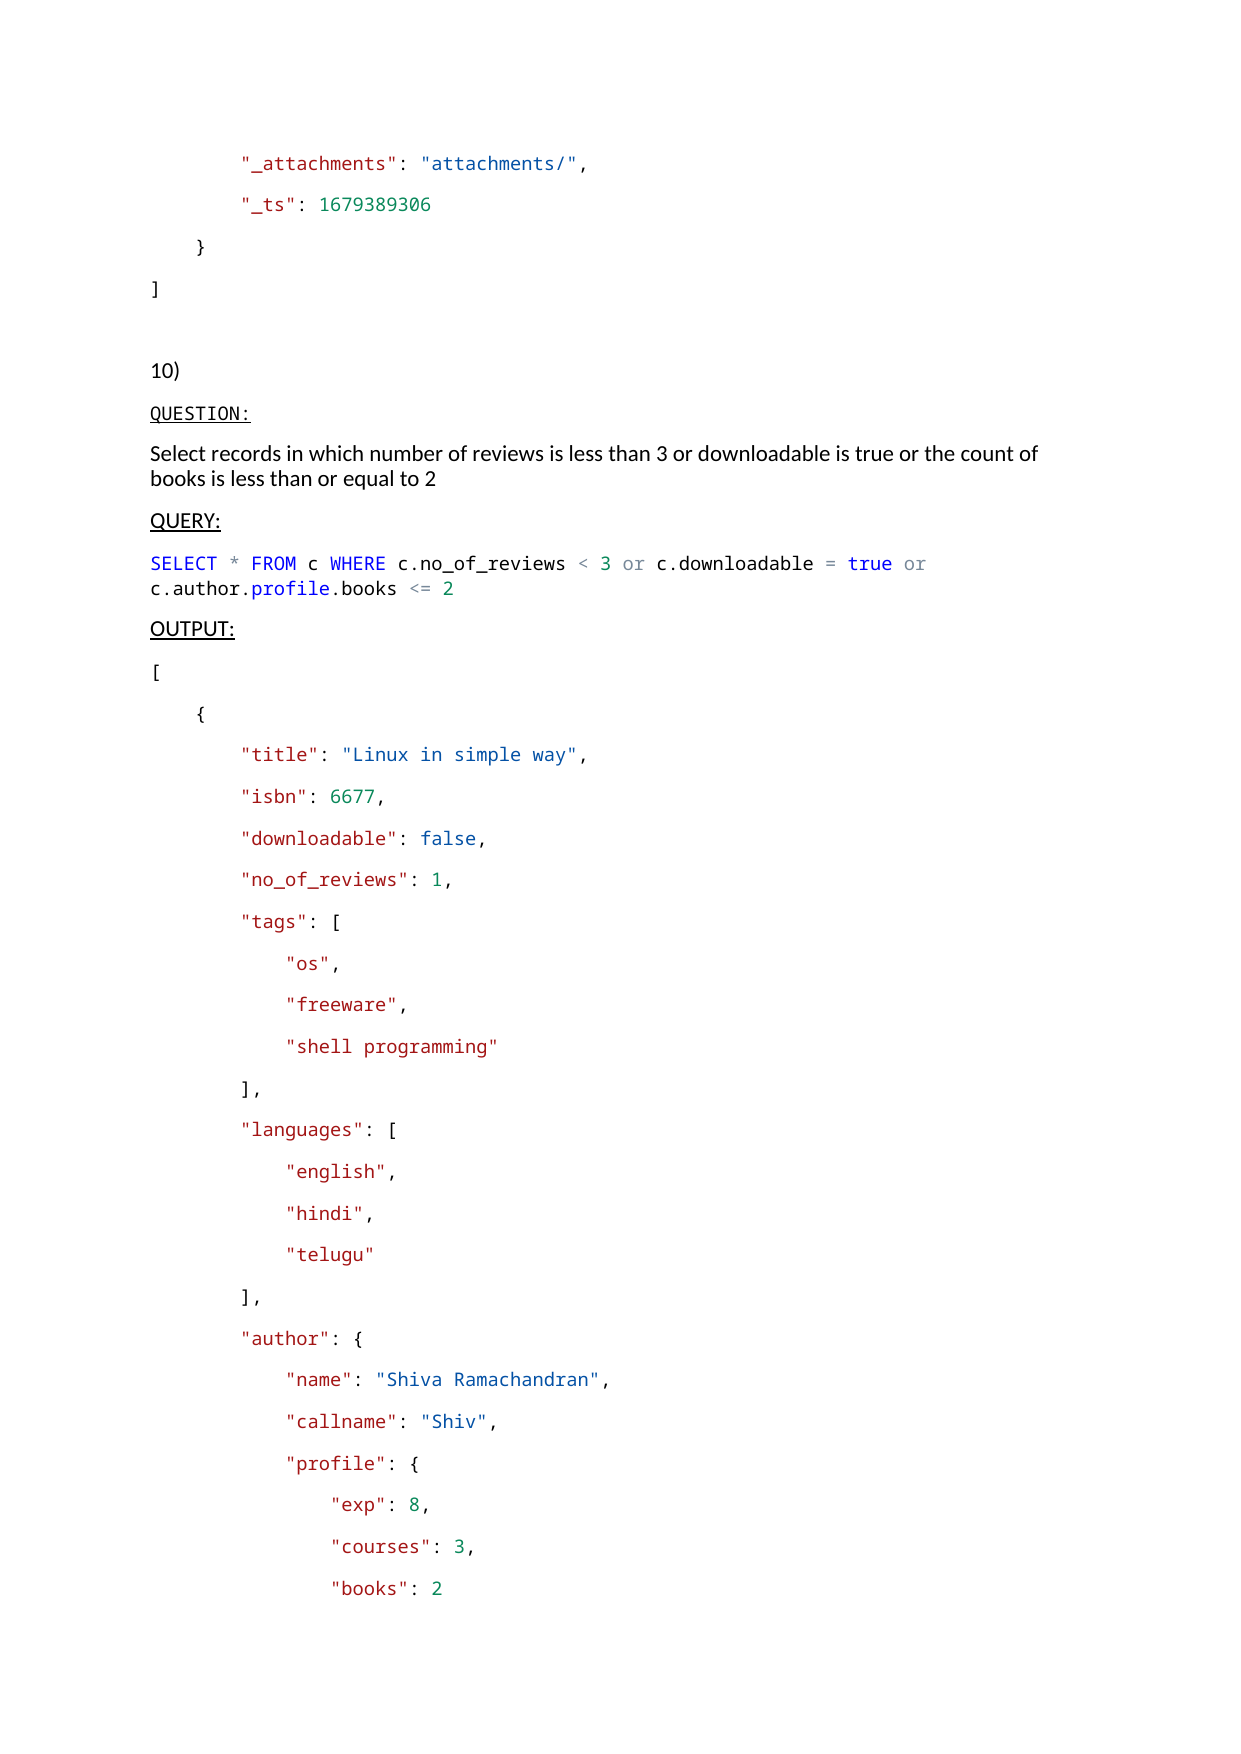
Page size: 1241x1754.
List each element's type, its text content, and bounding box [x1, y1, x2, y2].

text ], [150, 1075, 1090, 1100]
text ] [150, 275, 1090, 300]
text "languages": [ [150, 1117, 1090, 1142]
text QUERY: [150, 508, 1090, 533]
text "courses": 3, [150, 1533, 1090, 1558]
text "books": 2 [150, 1575, 1090, 1600]
text { [150, 700, 1090, 725]
text "isbn": 6677, [150, 783, 1090, 808]
text "author": { [150, 1325, 1090, 1350]
text "title": "Linux in simple way", [150, 742, 1090, 767]
text "hindi", [150, 1200, 1090, 1225]
text "freeware", [150, 992, 1090, 1017]
text Select records in which number of reviews is less than 3 or downloadable is true or the count of books is less than or equal to 2 [150, 442, 1090, 492]
text "_attachments": "attachments/", [150, 150, 1090, 175]
text OUTPUT: [150, 617, 1090, 642]
text "_ts": 1679389306 [150, 192, 1090, 217]
text "shell programming" [150, 1033, 1090, 1058]
text "no_of_reviews": 1, [150, 867, 1090, 892]
text "telugu" [150, 1242, 1090, 1267]
text ], [150, 1283, 1090, 1308]
text "tags": [ [150, 908, 1090, 933]
text "exp": 8, [150, 1492, 1090, 1517]
text "name": "Shiva Ramachandran", [150, 1367, 1090, 1392]
text "english", [150, 1158, 1090, 1183]
text "callname": "Shiv", [150, 1408, 1090, 1433]
text SELECT * FROM c WHERE c.no_of_reviews < 3 or c.downloadable = true or c.author.profile.books <= 2 [150, 550, 1090, 600]
text "downloadable": false, [150, 825, 1090, 850]
text QUESTION: [150, 400, 1090, 425]
text } [150, 233, 1090, 258]
text "os", [150, 950, 1090, 975]
text "profile": { [150, 1450, 1090, 1475]
text 10) [150, 358, 1090, 383]
text [ [150, 658, 1090, 683]
